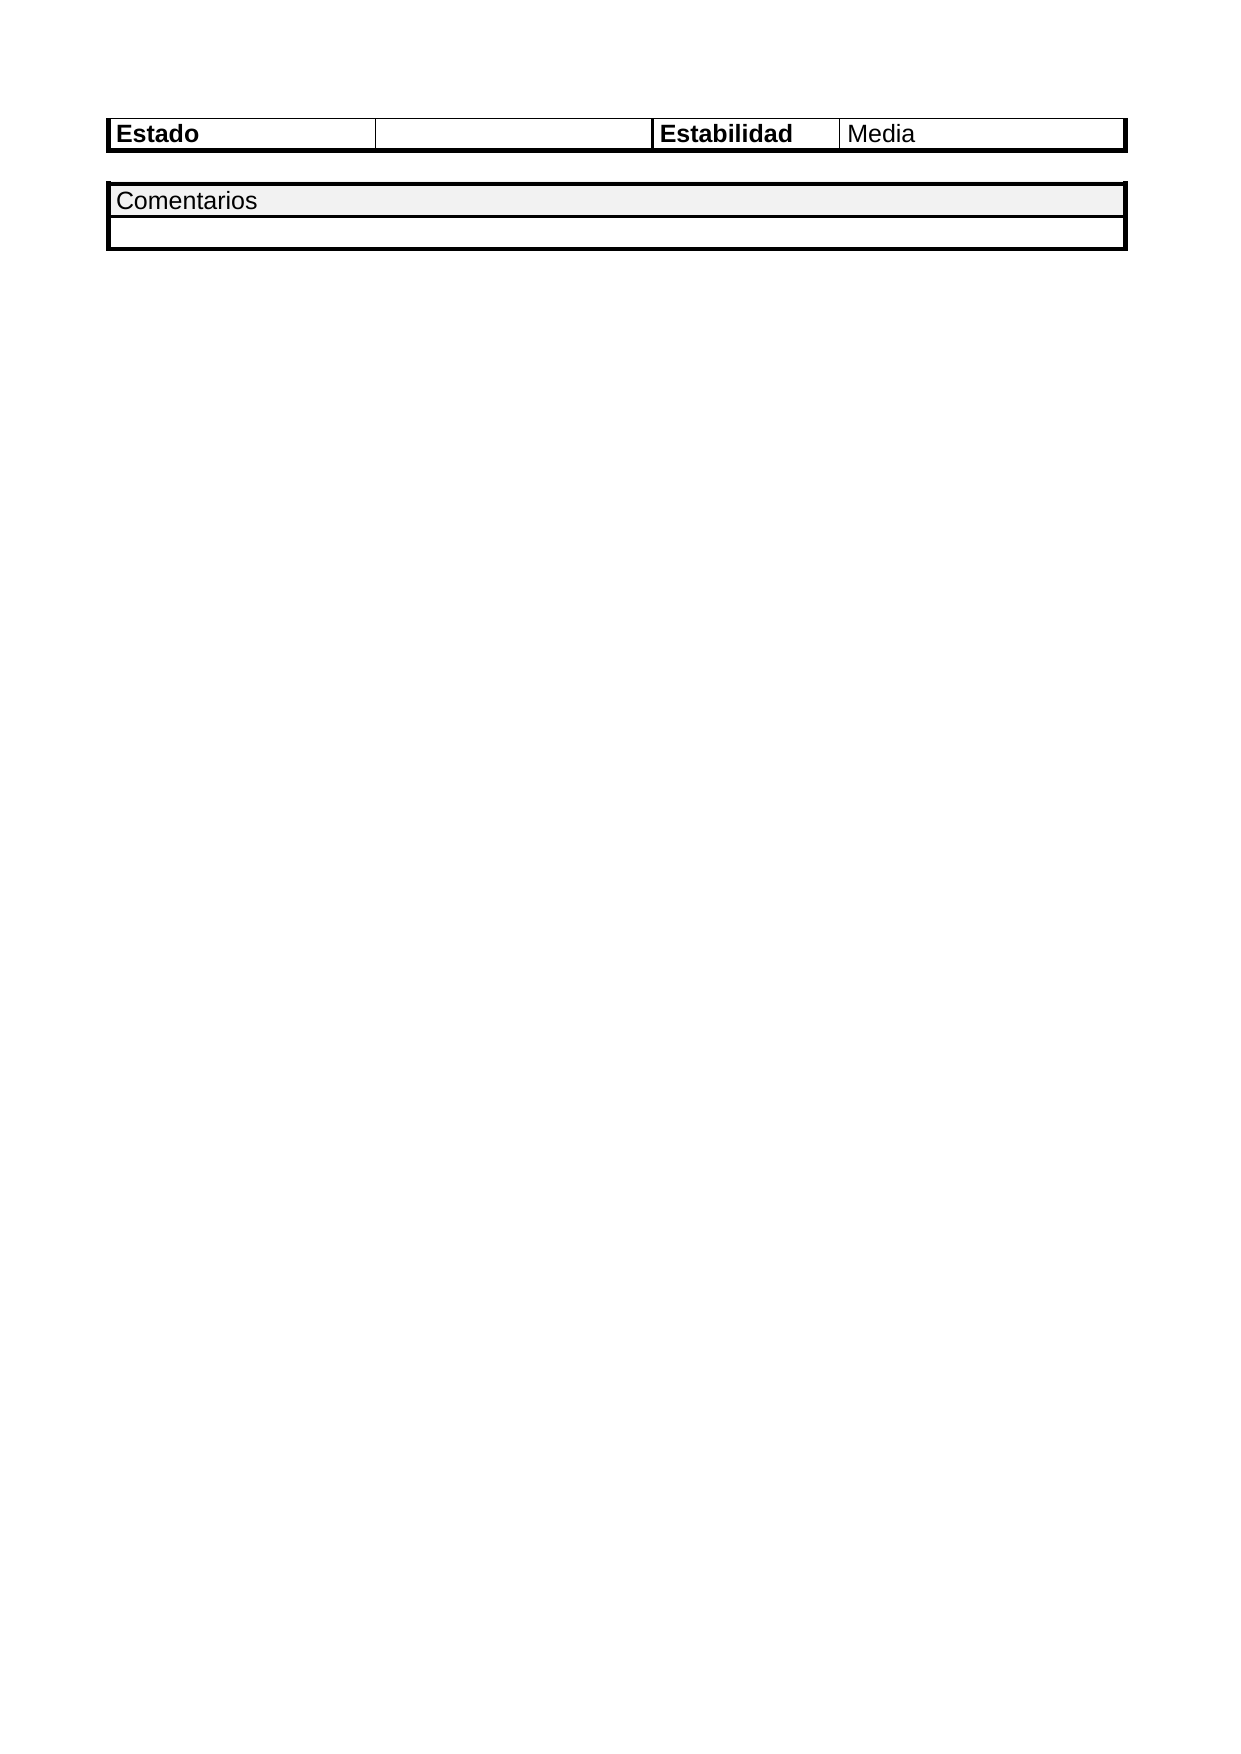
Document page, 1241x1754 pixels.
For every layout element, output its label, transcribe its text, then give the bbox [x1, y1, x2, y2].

table_cell Media [840, 119, 1123, 148]
table_cell Estabilidad [654, 119, 839, 148]
table_cell [376, 119, 651, 148]
table_header Comentarios [111, 186, 1123, 215]
table_cell Estado [111, 119, 375, 148]
table_cell [111, 218, 1123, 247]
